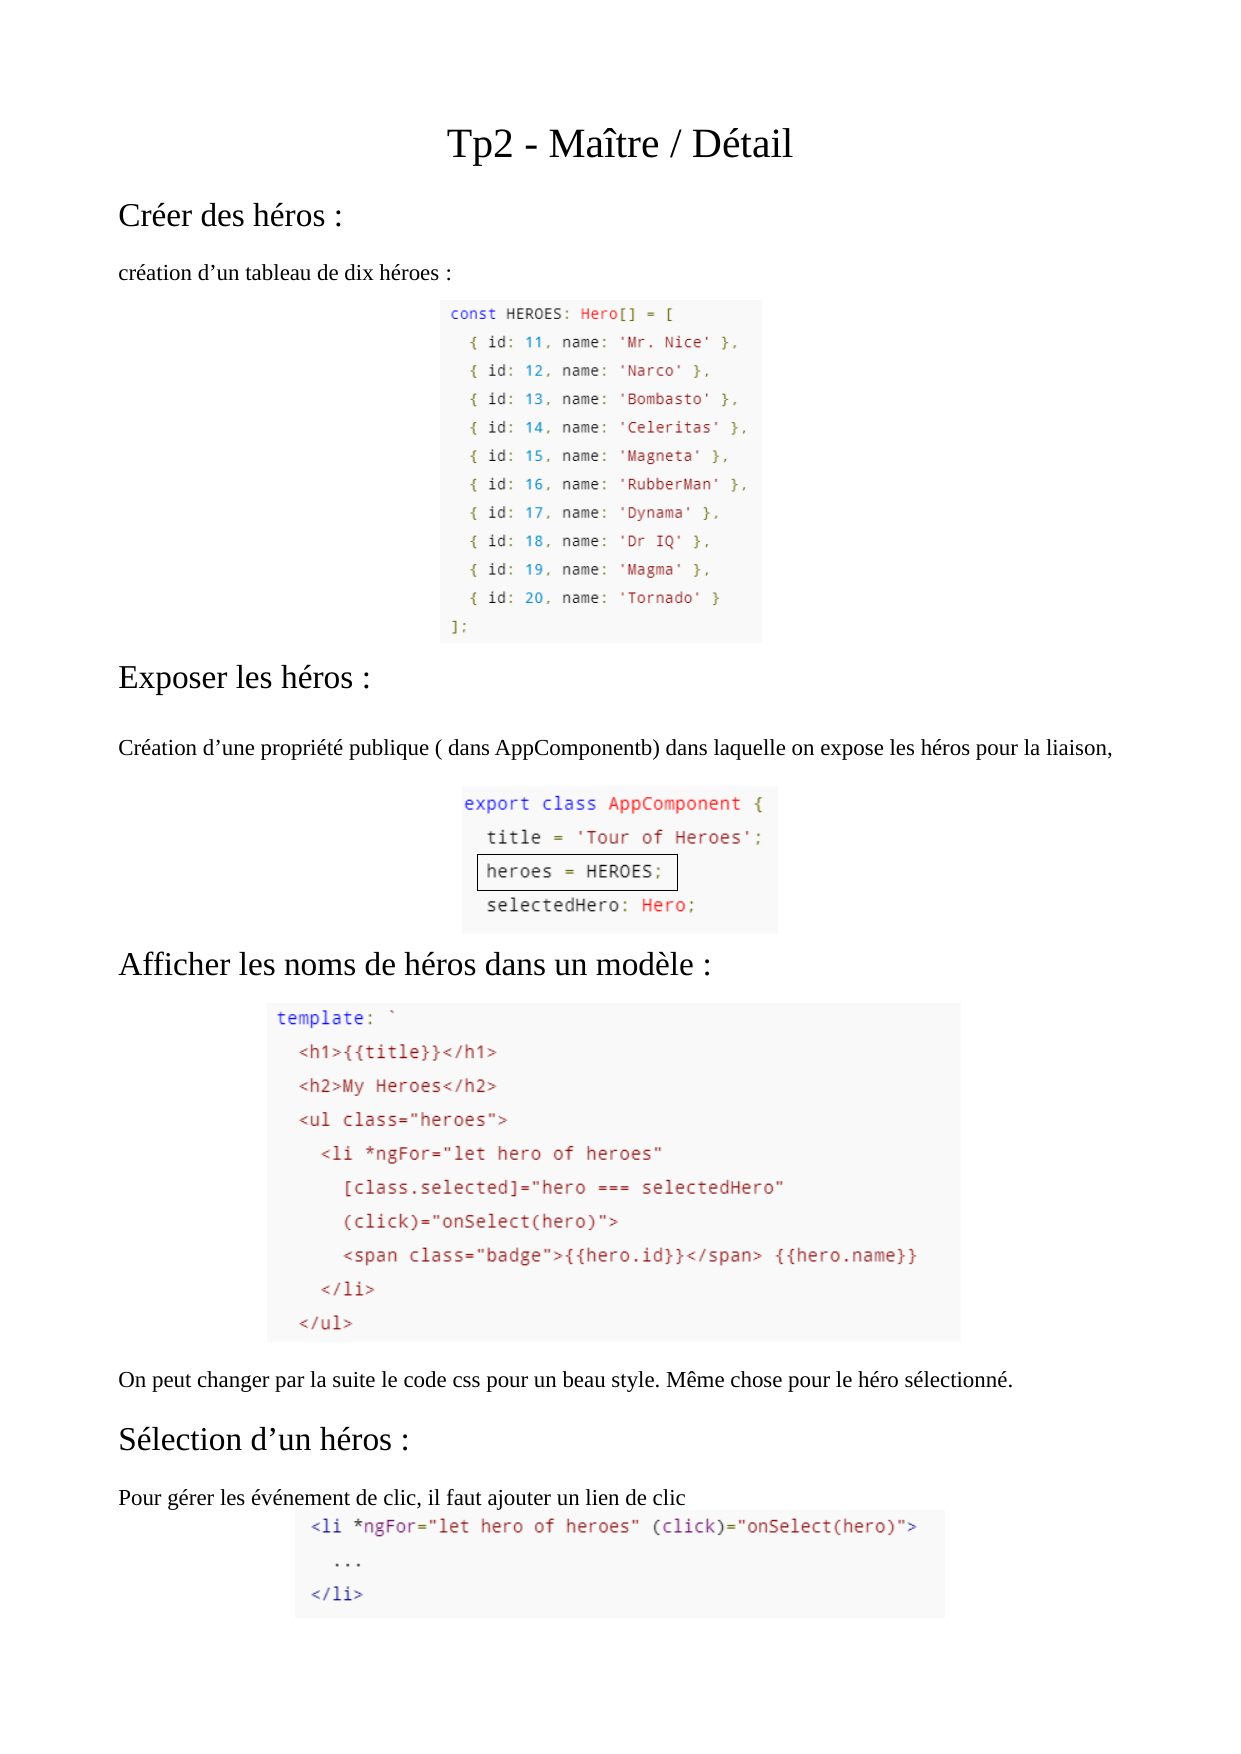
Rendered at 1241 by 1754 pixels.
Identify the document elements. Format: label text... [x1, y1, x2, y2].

text On peut changer par la suite le code css pour un beau style. Même chose pour le héro sélectionné. [118, 1366, 1122, 1393]
picture [439, 300, 763, 643]
picture [462, 786, 779, 934]
text Sélection d’un héros : [118, 1419, 1122, 1457]
text Exposer les héros : [118, 657, 1122, 696]
text création d’un tableau de dix héroes : [118, 259, 1122, 286]
picture [267, 1003, 961, 1342]
text Créer des héros : [118, 195, 1122, 233]
text Pour gérer les événement de clic, il faut ajouter un lien de clic [118, 1484, 1122, 1510]
picture [295, 1510, 945, 1618]
text Afficher les noms de héros dans un modèle : [118, 945, 1122, 983]
text Création d’une propriété publique ( dans AppComponentb) dans laquelle on expose les héros pour la liaison, [118, 734, 1122, 760]
text Tp2 - Maître / Détail [118, 118, 1122, 166]
